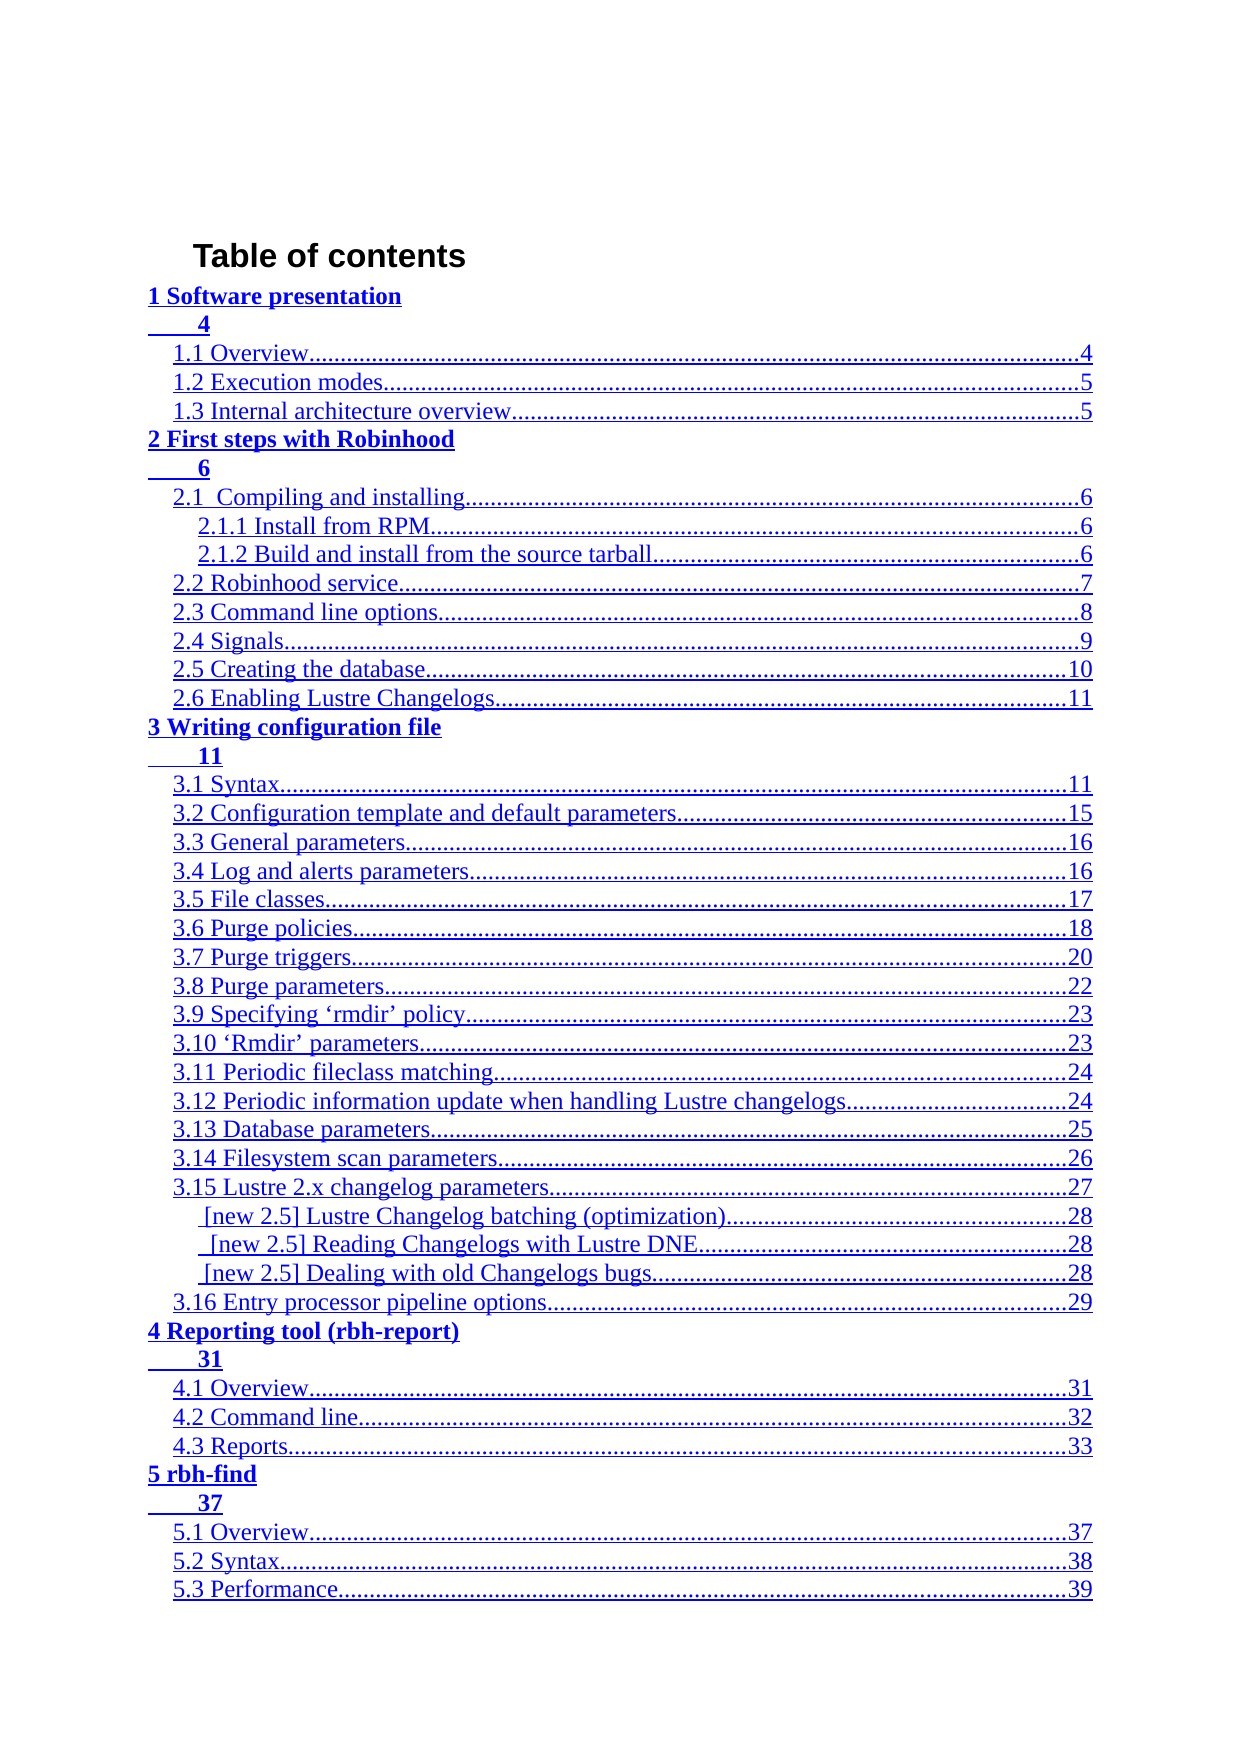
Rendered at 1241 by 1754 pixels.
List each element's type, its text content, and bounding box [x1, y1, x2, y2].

text 1.2 Execution modes 5 [173, 367, 1093, 392]
text 5.3 Performance 39 [173, 1574, 1093, 1599]
text 4.2 Command line 32 [173, 1402, 1093, 1427]
text [new 2.5] Lustre Changelog batching (optimization) 28 [198, 1201, 1093, 1226]
text 5.1 Overview 37 [173, 1517, 1093, 1542]
text 3.5 File classes 17 [173, 884, 1093, 909]
text 3.14 Filesystem scan parameters 26 [173, 1143, 1093, 1168]
text 2.1.2 Build and install from the source tarball 6 [198, 539, 1093, 564]
text 2 First steps with Robinhood 6 [148, 424, 1093, 482]
text 2.3 Command line options 8 [173, 597, 1093, 622]
text 3.1 Syntax 11 [173, 769, 1093, 794]
text 5.2 Syntax 38 [173, 1546, 1093, 1571]
text 2.1.1 Install from RPM 6 [198, 511, 1093, 536]
text 1 Software presentation 4 [148, 281, 1093, 338]
text 3.9 Specifying ‘rmdir’ policy 23 [173, 999, 1093, 1024]
text 4 Reporting tool (rbh-report) 31 [148, 1316, 1093, 1373]
text 4.1 Overview 31 [173, 1373, 1093, 1398]
subtitle Table of contents [148, 236, 1093, 274]
text 2.6 Enabling Lustre Changelogs 11 [173, 683, 1093, 708]
text [new 2.5] Dealing with old Changelogs bugs 28 [198, 1258, 1093, 1283]
text 3.4 Log and alerts parameters 16 [173, 856, 1093, 881]
text 2.5 Creating the database 10 [173, 654, 1093, 679]
text 3.16 Entry processor pipeline options 29 [173, 1287, 1093, 1312]
text 5 rbh-find 37 [148, 1459, 1093, 1517]
text 3.15 Lustre 2.x changelog parameters 27 [173, 1172, 1093, 1197]
text 4.3 Reports 33 [173, 1431, 1093, 1456]
text 3.3 General parameters 16 [173, 827, 1093, 852]
text 2.4 Signals 9 [173, 626, 1093, 651]
text 2.1 Compiling and installing 6 [173, 482, 1093, 507]
text 2.2 Robinhood service 7 [173, 568, 1093, 593]
text 1.3 Internal architecture overview 5 [173, 396, 1093, 421]
text 3.11 Periodic fileclass matching 24 [173, 1057, 1093, 1082]
text 3.7 Purge triggers 20 [173, 942, 1093, 967]
text 3.12 Periodic information update when handling Lustre changelogs 24 [173, 1086, 1093, 1111]
text 3.10 ‘Rmdir’ parameters 23 [173, 1028, 1093, 1053]
text 3.8 Purge parameters 22 [173, 971, 1093, 996]
text 3.13 Database parameters 25 [173, 1114, 1093, 1139]
text [new 2.5] Reading Changelogs with Lustre DNE 28 [198, 1229, 1093, 1254]
text 3 Writing configuration file 11 [148, 712, 1093, 769]
text 3.2 Configuration template and default parameters 15 [173, 798, 1093, 823]
text 1.1 Overview 4 [173, 338, 1093, 363]
text 3.6 Purge policies 18 [173, 913, 1093, 938]
